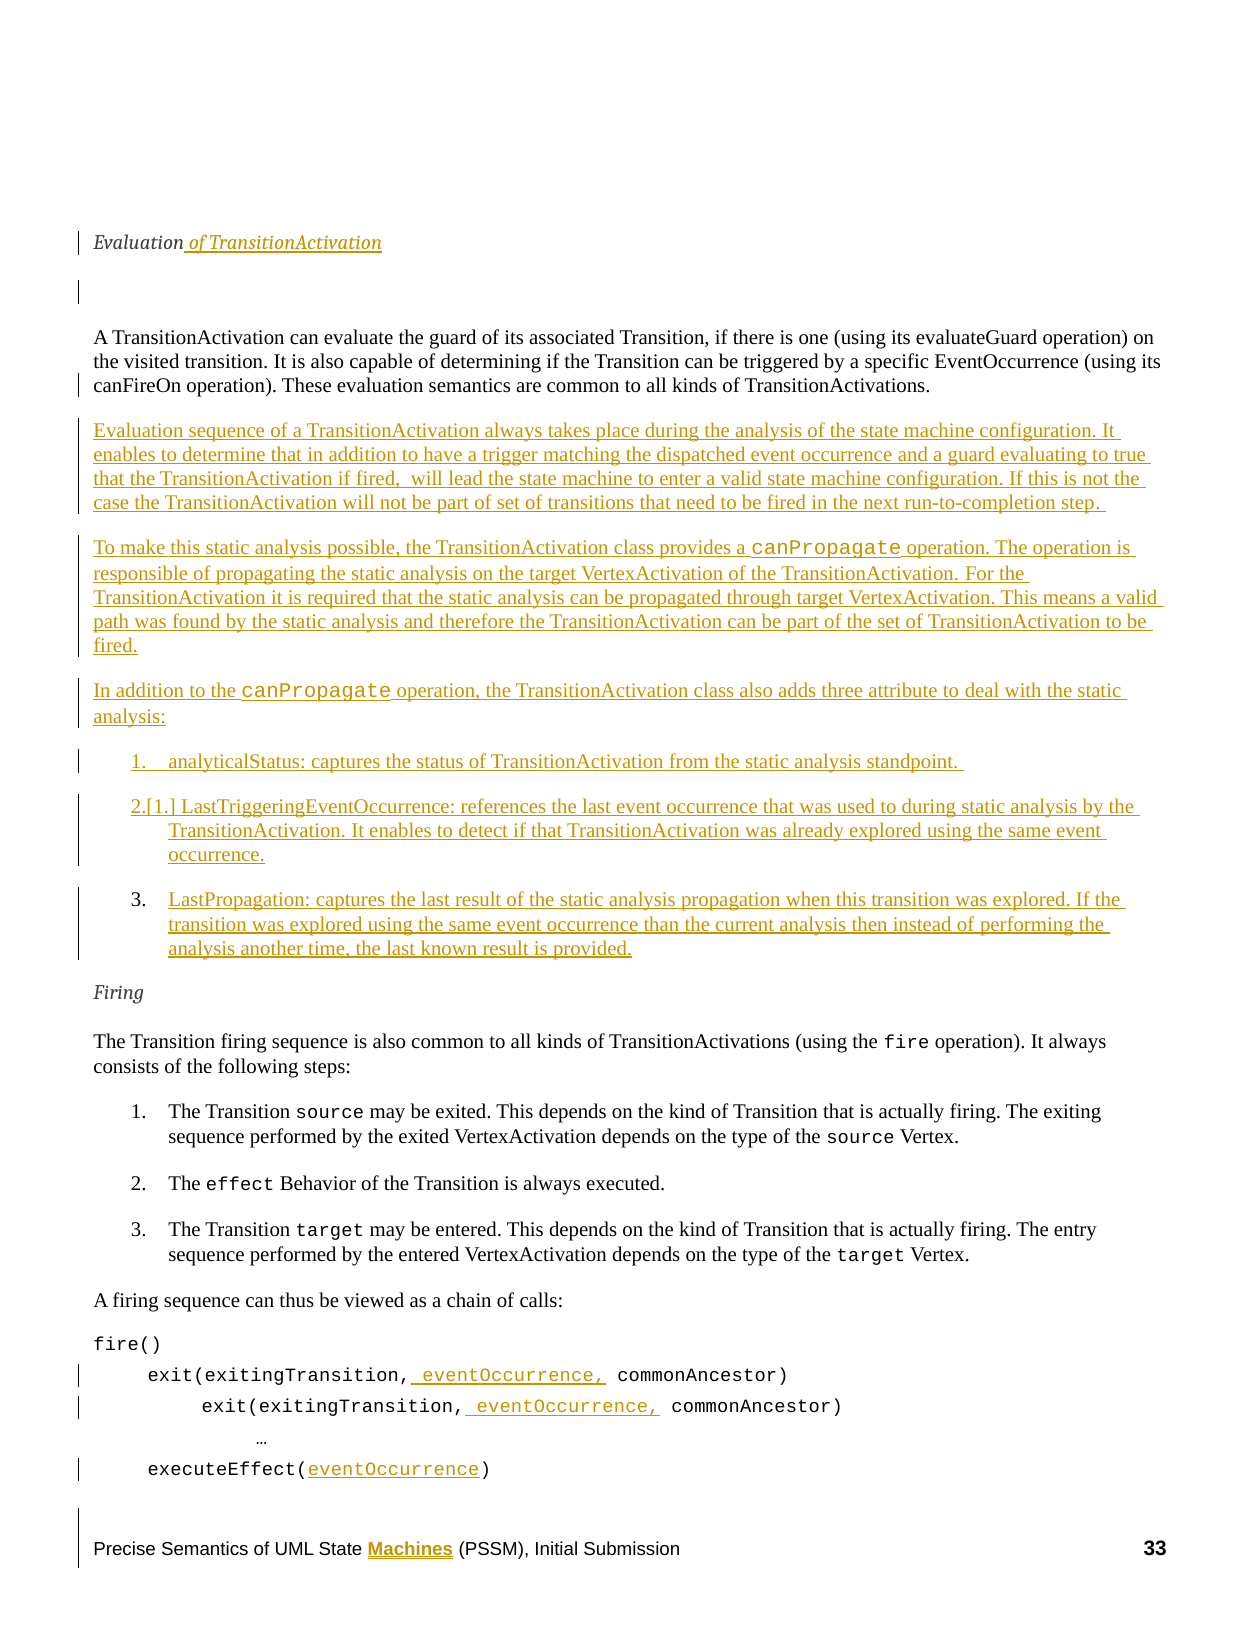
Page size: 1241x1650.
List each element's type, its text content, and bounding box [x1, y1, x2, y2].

text Evaluation sequence of a TransitionActivation always takes place during the analysis of the state machine configuration. It enables to determine that in addition to have a trigger matching the dispatched event occurrence and a guard evaluating to true that the TransitionActivation if fired, will lead the state machine to enter a valid state machine configuration. If this is not the case the TransitionActivation will not be part of set of transitions that need to be fired in the next run-to-completion step. [93, 418, 1164, 514]
text A firing sequence can thus be viewed as a chain of calls: [93, 1288, 1164, 1312]
text The Transition firing sequence is also common to all kinds of TransitionActivations (using the fire operation). It always consists of the following steps: [93, 1029, 1164, 1078]
subtitle Firing [93, 981, 1164, 1004]
text In addition to the canPropagate operation, the TransitionActivation class also adds three attribute to deal with the static analysis: [93, 678, 1164, 728]
text path was found by the static analysis and therefore the TransitionActivation can be part of the set of TransitionActivation to be fired. [93, 607, 1164, 657]
text fire() [93, 1333, 1164, 1356]
list analyticalStatus: captures the status of TransitionActivation from the static analysis standpoint. [131, 749, 1164, 773]
text To make this static analysis possible, the TransitionActivation class provides a canPropagate operation. The operation is responsible of propagating the static analysis on the target VertexActivation of the TransitionActivation. For the TransitionActivation it is required that the static analysis can be propagated through target VertexActivation. This means a valid [93, 535, 1164, 606]
text A TransitionActivation can evaluate the guard of its associated Transition, if there is one (using its evaluateGuard operation) on the visited transition. It is also capable of determining if the Transition can be triggered by a specific EventOccurrence (using its canFireOn operation). These evaluation semantics are common to all kinds of TransitionActivations. [93, 325, 1164, 397]
text exit(exitingTransition, eventOccurrence, commonAncestor) [93, 1396, 1164, 1418]
list LastTriggeringEventOccurrence: references the last event occurrence that was used to during static analysis by the TransitionActivation. It enables to detect if that TransitionActivation was already explored using the same event occurrence. [131, 794, 1164, 866]
text executeEffect(eventOccurrence) [93, 1458, 1164, 1481]
list The Transition source may be exited. This depends on the kind of Transition that is actually firing. The exiting sequence performed by the exited VertexActivation depends on the type of the source Vertex. [131, 1099, 1164, 1149]
text … [93, 1427, 1164, 1450]
text exit(exitingTransition, eventOccurrence, commonAncestor) [93, 1364, 1164, 1387]
list LastPropagation: captures the last result of the static analysis propagation when this transition was explored. If the transition was explored using the same event occurrence than the current analysis then instead of performing the analysis another time, the last known result is provided. [131, 887, 1164, 959]
subtitle Evaluation of TransitionActivation [93, 231, 1164, 255]
list The Transition target may be entered. This depends on the kind of Transition that is actually firing. The entry sequence performed by the entered VertexActivation depends on the type of the target Vertex. [131, 1217, 1164, 1267]
list The effect Behavior of the Transition is always executed. [131, 1171, 1164, 1196]
